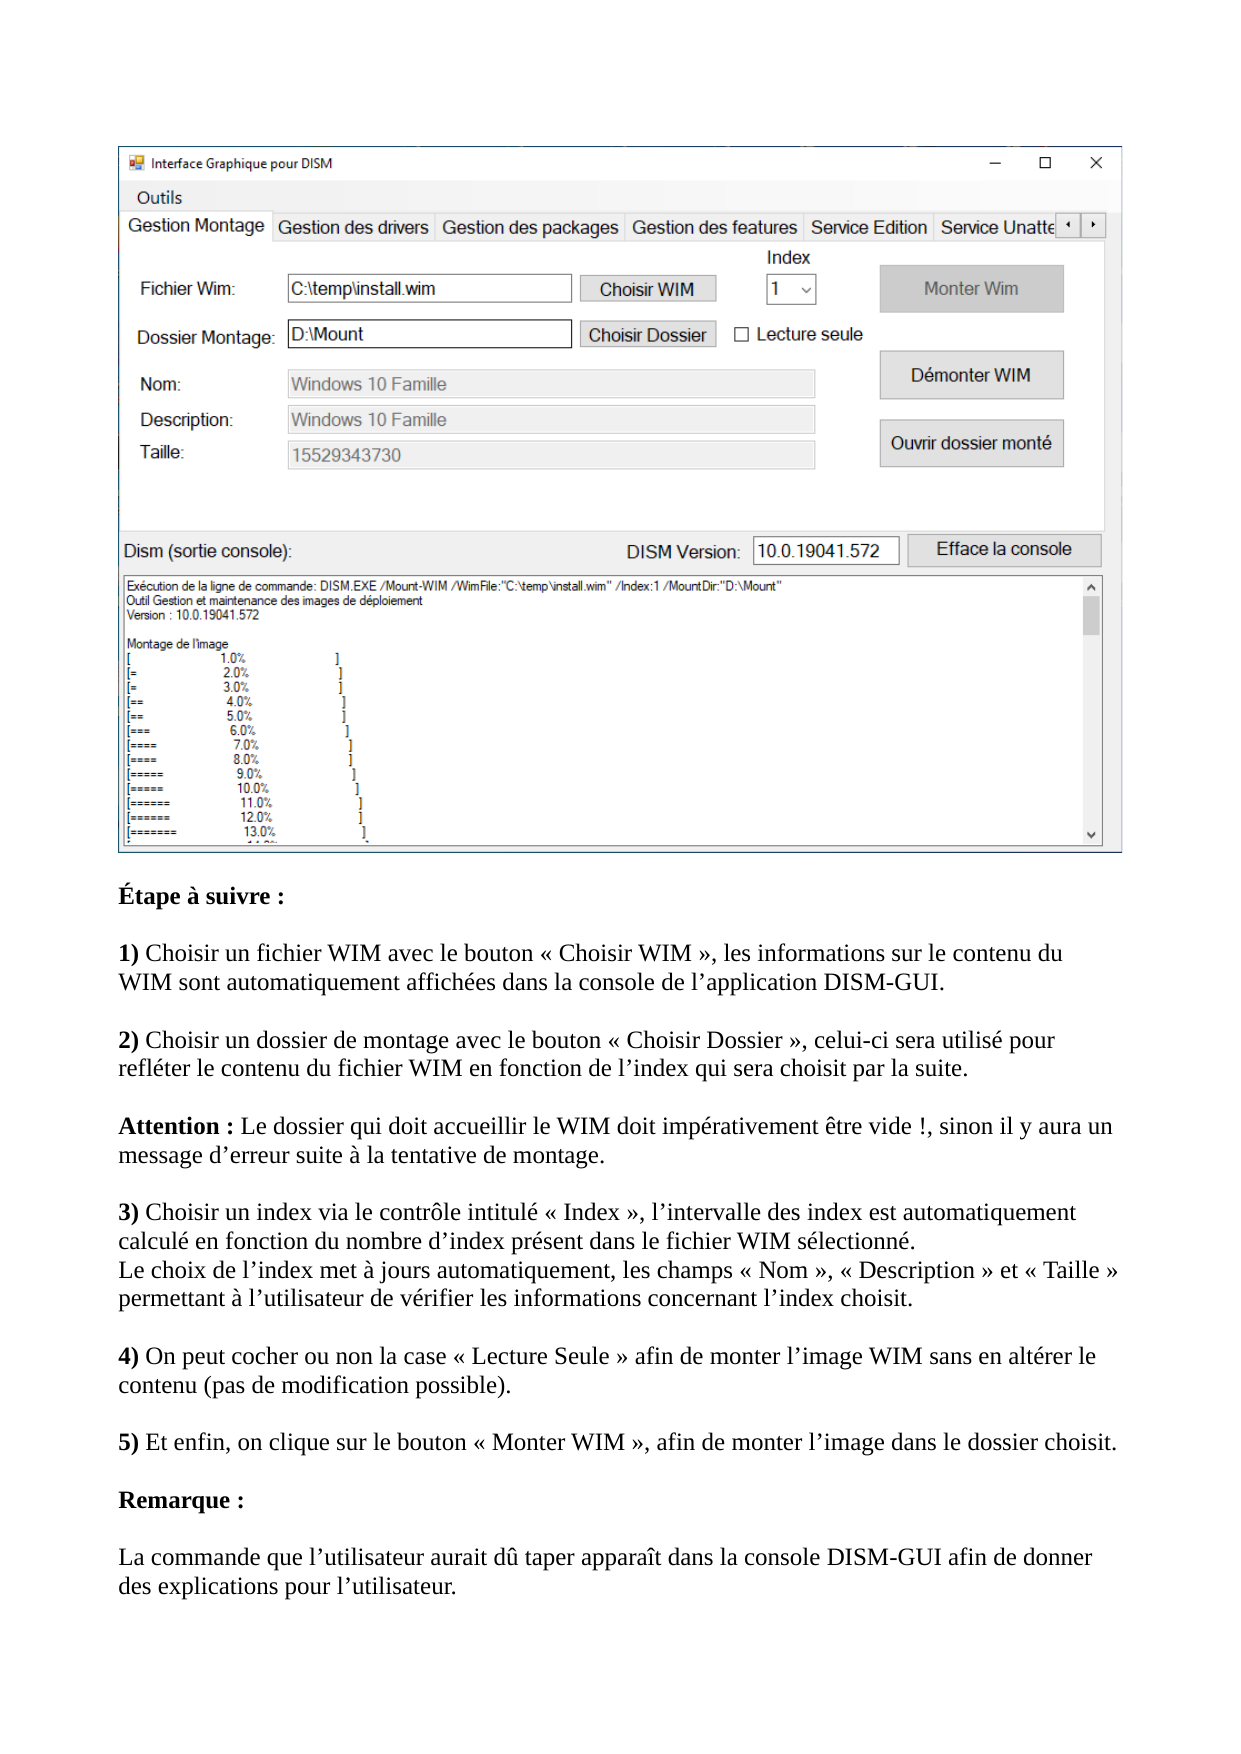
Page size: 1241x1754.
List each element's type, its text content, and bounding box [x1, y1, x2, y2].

text 4) On peut cocher ou non la case « Lecture Seule » afin de monter l’image WIM sans en altérer le contenu (pas de modification possible). [118, 1341, 1122, 1398]
text Étape à suivre : [118, 881, 1122, 910]
text La commande que l’utilisateur aurait dû taper apparaît dans la console DISM-GUI afin de donner des explications pour l’utilisateur. [118, 1542, 1122, 1600]
text 3) Choisir un index via le contrôle intitulé « Index », l’intervalle des index est automatiquement calculé en fonction du nombre d’index présent dans le fichier WIM sélectionné. [118, 1197, 1122, 1255]
text 5) Et enfin, on clique sur le bouton « Monter WIM », afin de monter l’image dans le dossier choisit. [118, 1427, 1122, 1456]
text Attention : Le dossier qui doit accueillir le WIM doit impérativement être vide !, sinon il y aura un message d’erreur suite à la tentative de montage. [118, 1111, 1122, 1168]
text Remarque : [118, 1485, 1122, 1513]
text 1) Choisir un fichier WIM avec le bouton « Choisir WIM », les informations sur le contenu du WIM sont automatiquement affichées dans la console de l’application DISM-GUI. [118, 938, 1122, 996]
text Le choix de l’index met à jours automatiquement, les champs « Nom », « Description » et « Taille » permettant à l’utilisateur de vérifier les informations concernant l’index choisit. [118, 1255, 1122, 1312]
picture [118, 146, 1123, 853]
text 2) Choisir un dossier de montage avec le bouton « Choisir Dossier », celui-ci sera utilisé pour refléter le contenu du fichier WIM en fonction de l’index qui sera choisit par la suite. [118, 1025, 1122, 1082]
